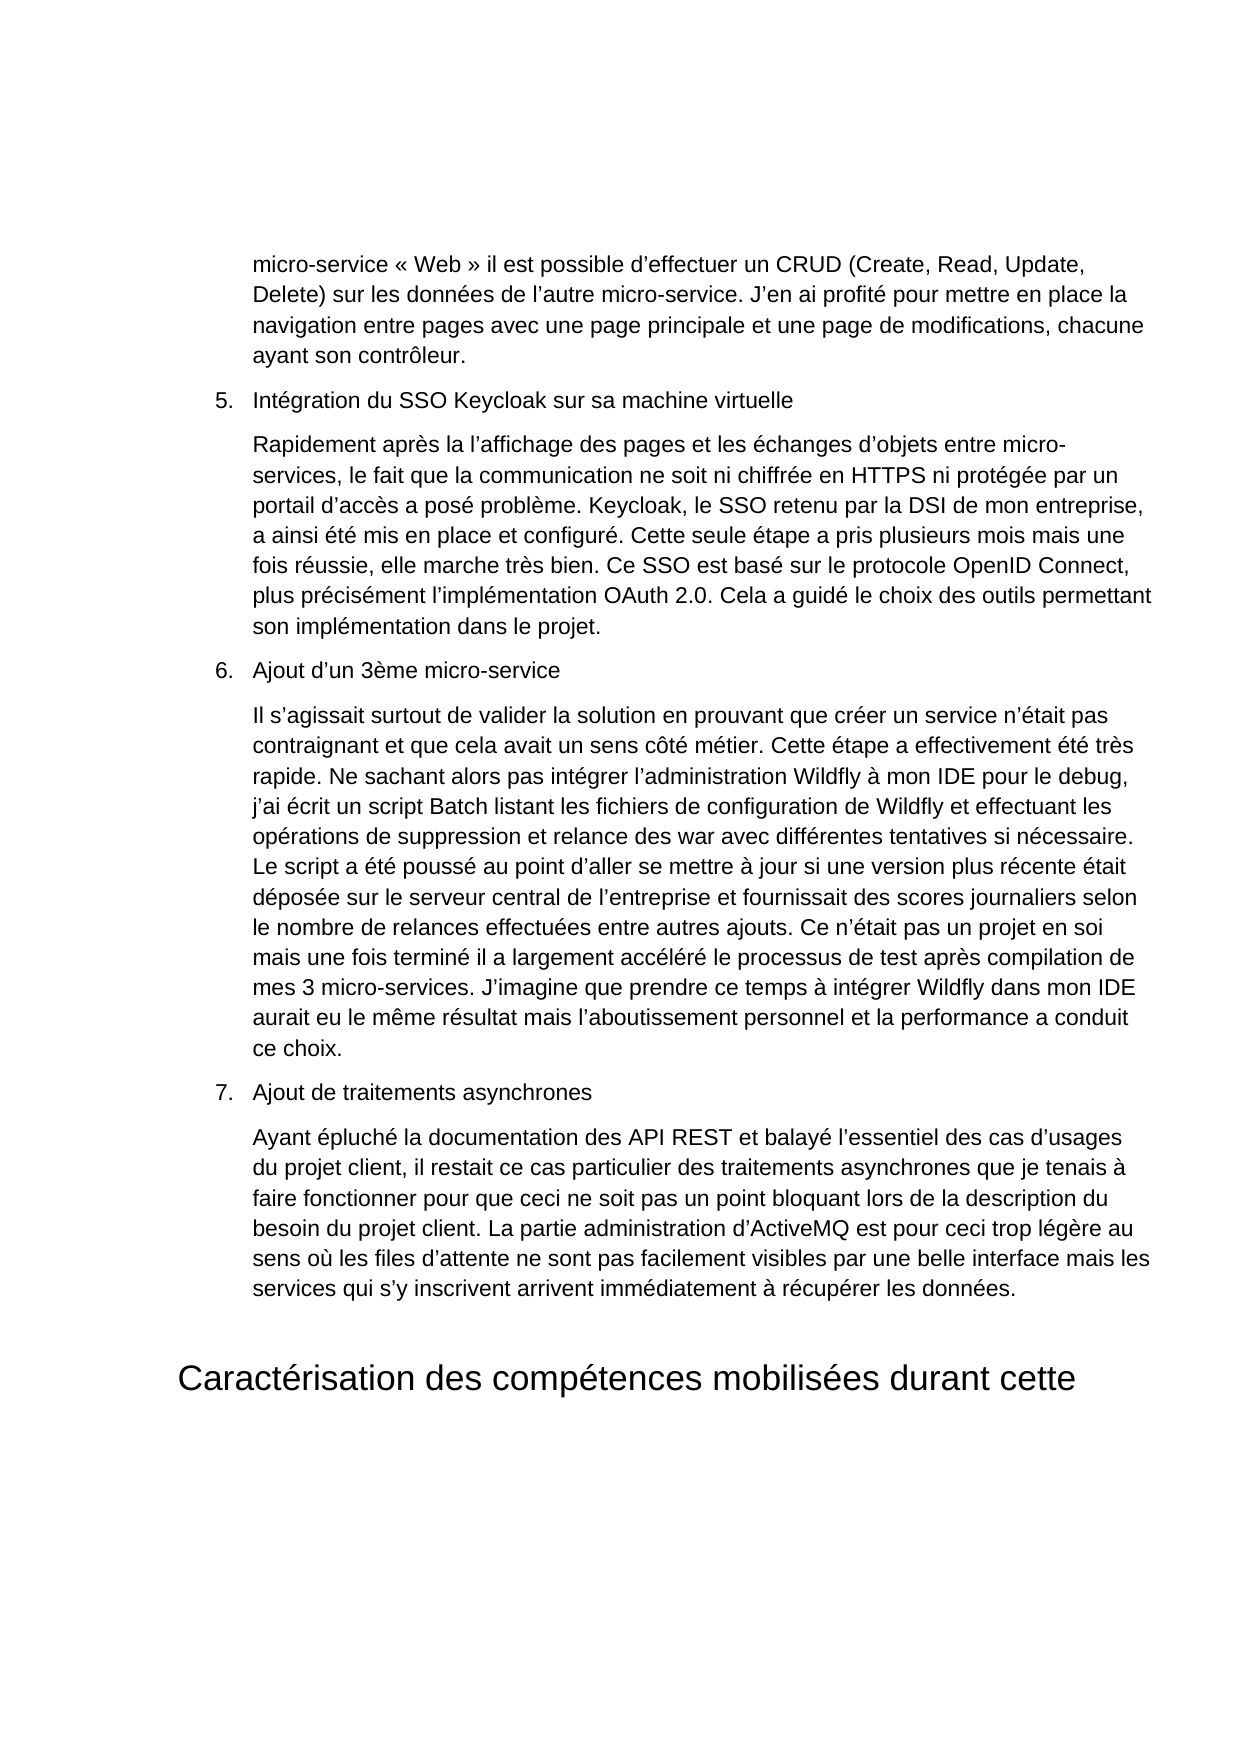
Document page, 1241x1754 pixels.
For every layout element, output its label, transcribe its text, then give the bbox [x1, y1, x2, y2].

list Ayant épluché la documentation des API REST et balayé l’essentiel des cas d’usages du projet client, il restait ce cas particulier des traitements asynchrones que je tenais à faire fonctionner pour que ceci ne soit pas un point bloquant lors de la description du besoin du projet client. La partie administration d’ActiveMQ est pour ceci trop légère au sens où les files d’attente ne sont pas facilement visibles par une belle interface mais les services qui s’y inscrivent arrivent immédiatement à récupérer les données. [215, 1124, 1152, 1301]
list Il s’agissait surtout de valider la solution en prouvant que créer un service n’était pas contraignant et que cela avait un sens côté métier. Cette étape a effectivement été très rapide. Ne sachant alors pas intégrer l’administration Wildfly à mon IDE pour le debug, j’ai écrit un script Batch listant les fichiers de configuration de Wildfly et effectuant les opérations de suppression et relance des war avec différentes tentatives si nécessaire. Le script a été poussé au point d’aller se mettre à jour si une version plus récente était déposée sur le serveur central de l’entreprise et fournissait des scores journaliers selon le nombre de relances effectuées entre autres ajouts. Ce n’était pas un projet en soi mais une fois terminé il a largement accéléré le processus de test après compilation de mes 3 micro-services. J’imagine que prendre ce temps à intégrer Wildfly dans mon IDE aurait eu le même résultat mais l’aboutissement personnel et la performance a conduit ce choix. [215, 702, 1152, 1061]
list Intégration du SSO Keycloak sur sa machine virtuelle [215, 387, 1152, 413]
list Rapidement après la l’affichage des pages et les échanges d’objets entre micro-services, le fait que la communication ne soit ni chiffrée en HTTPS ni protégée par un portail d’accès a posé problème. Keycloak, le SSO retenu par la DSI de mon entreprise, a ainsi été mis en place et configuré. Cette seule étape a pris plusieurs mois mais une fois réussie, elle marche très bien. Ce SSO est basé sur le protocole OpenID Connect, plus précisément l’implémentation OAuth 2.0. Cela a guidé le choix des outils permettant son implémentation dans le projet. [215, 431, 1152, 639]
list Ajout d’un 3ème micro-service [215, 657, 1152, 684]
list Ajout de traitements asynchrones [215, 1079, 1152, 1106]
subtitle Caractérisation des compétences mobilisées durant cette [177, 1357, 1152, 1398]
list micro-service « Web » il est possible d’effectuer un CRUD (Create, Read, Update, Delete) sur les données de l’autre micro-service. J’en ai profité pour mettre en place la navigation entre pages avec une page principale et une page de modifications, chacune ayant son contrôleur. [215, 251, 1152, 368]
